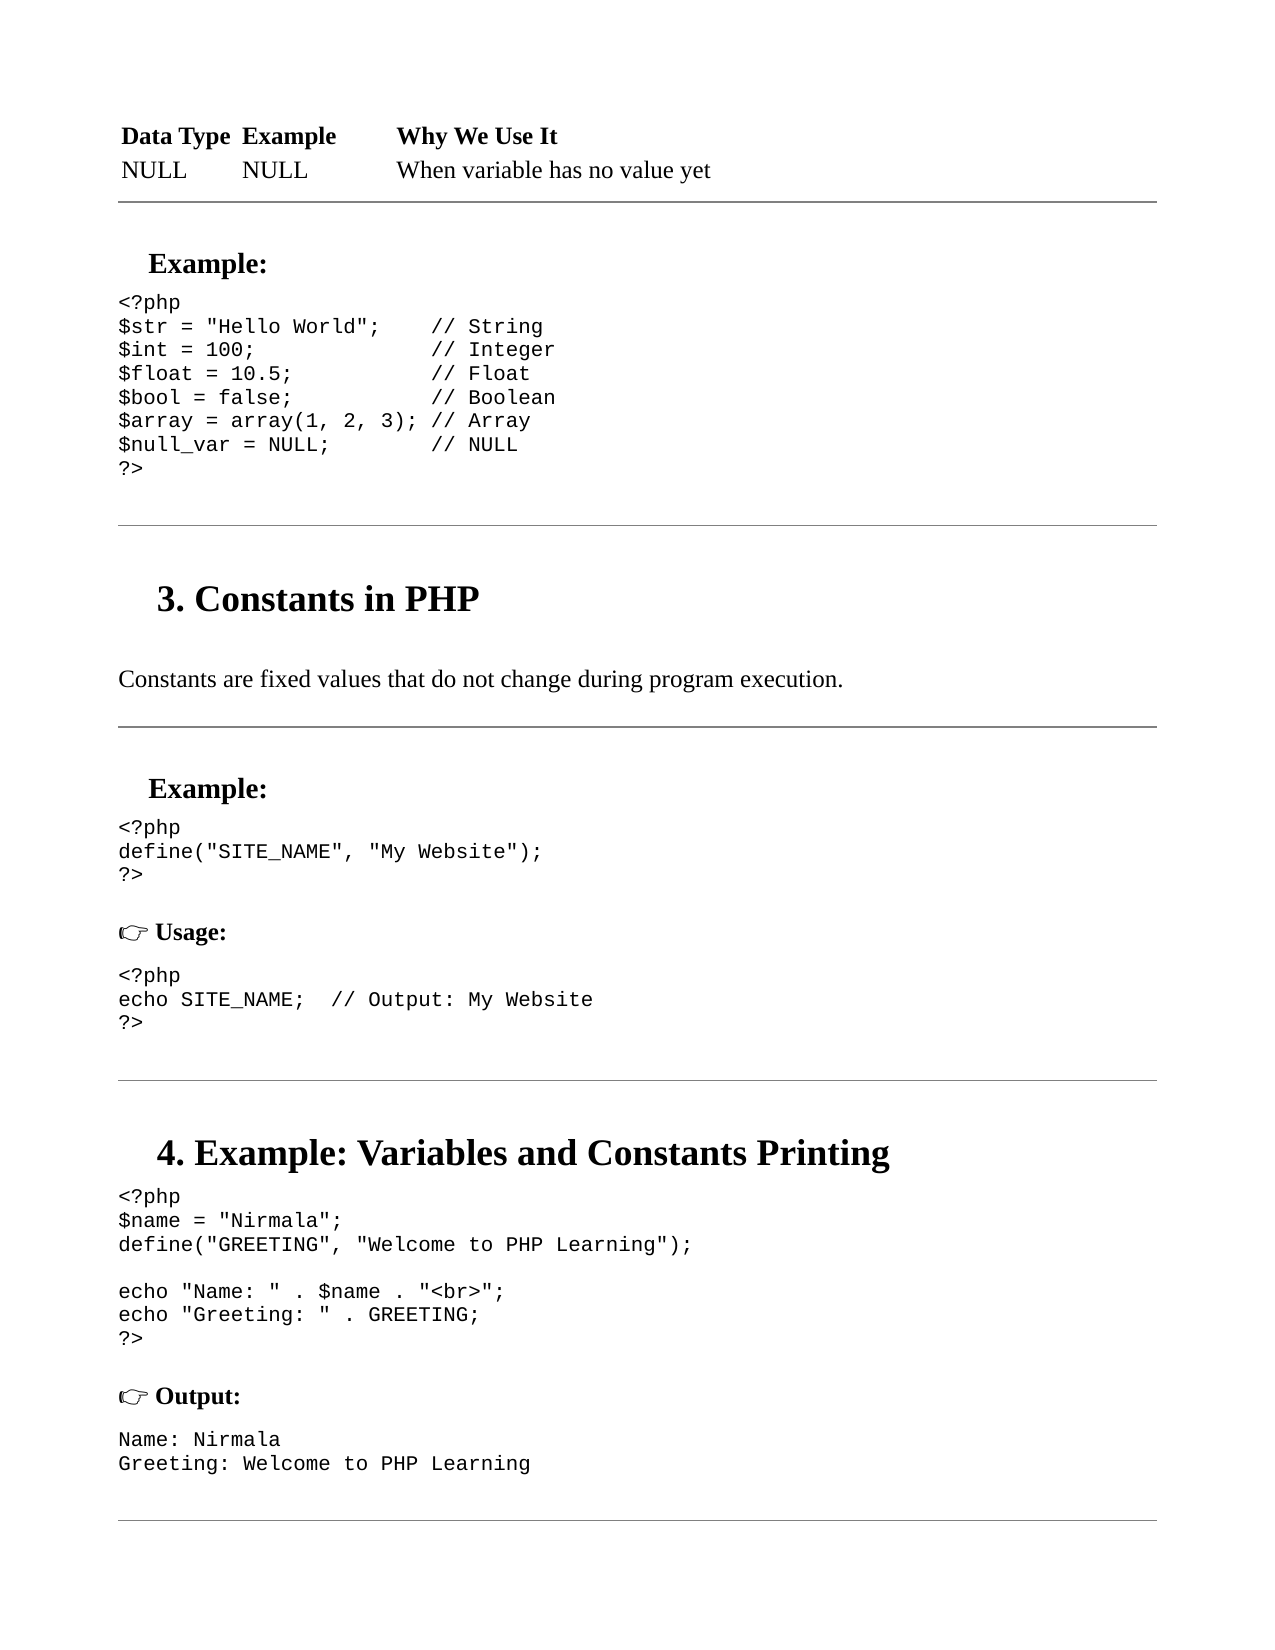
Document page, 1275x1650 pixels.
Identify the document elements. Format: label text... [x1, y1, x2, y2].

text ?> [118, 1328, 1157, 1352]
subtitle ✅ Example: [118, 246, 1157, 280]
text $str = "Hello World"; // String [118, 316, 1157, 339]
table_cell When variable has no value yet [393, 153, 856, 187]
text $null_var = NULL; // NULL [118, 434, 1157, 458]
table_header Why We Use It [393, 118, 856, 153]
text $int = 100; // Integer [118, 339, 1157, 363]
text $float = 10.5; // Float [118, 363, 1157, 387]
text ?> [118, 864, 1157, 888]
text $bool = false; // Boolean [118, 387, 1157, 410]
subtitle ✅ 4. Example: Variables and Constants Printing [118, 1131, 1157, 1174]
table_cell NULL [239, 153, 393, 187]
table_header Example [239, 118, 393, 153]
text $name = "Nirmala"; [118, 1210, 1157, 1233]
text ?> [118, 458, 1157, 481]
text Constants are fixed values that do not change during program execution. [118, 632, 1157, 693]
text $array = array(1, 2, 3); // Array [118, 410, 1157, 434]
table_cell NULL [118, 153, 239, 187]
text Greeting: Welcome to PHP Learning [118, 1452, 1157, 1476]
table_header Data Type [118, 118, 239, 153]
text echo SITE_NAME; // Output: My Website [118, 989, 1157, 1012]
text echo "Greeting: " . GREETING; [118, 1304, 1157, 1328]
text <?php [118, 1186, 1157, 1210]
subtitle ✅ Example: [118, 771, 1157, 804]
text 👉 Usage: [118, 917, 1157, 946]
text <?php [118, 292, 1157, 316]
text define("GREETING", "Welcome to PHP Learning"); [118, 1233, 1157, 1257]
subtitle ✅ 3. Constants in PHP [118, 576, 1157, 619]
text <?php [118, 817, 1157, 841]
text ?> [118, 1012, 1157, 1036]
text Name: Nirmala [118, 1429, 1157, 1452]
text 👉 Output: [118, 1381, 1157, 1410]
text <?php [118, 965, 1157, 989]
text echo "Name: " . $name . "<br>"; [118, 1281, 1157, 1304]
text define("SITE_NAME", "My Website"); [118, 841, 1157, 864]
